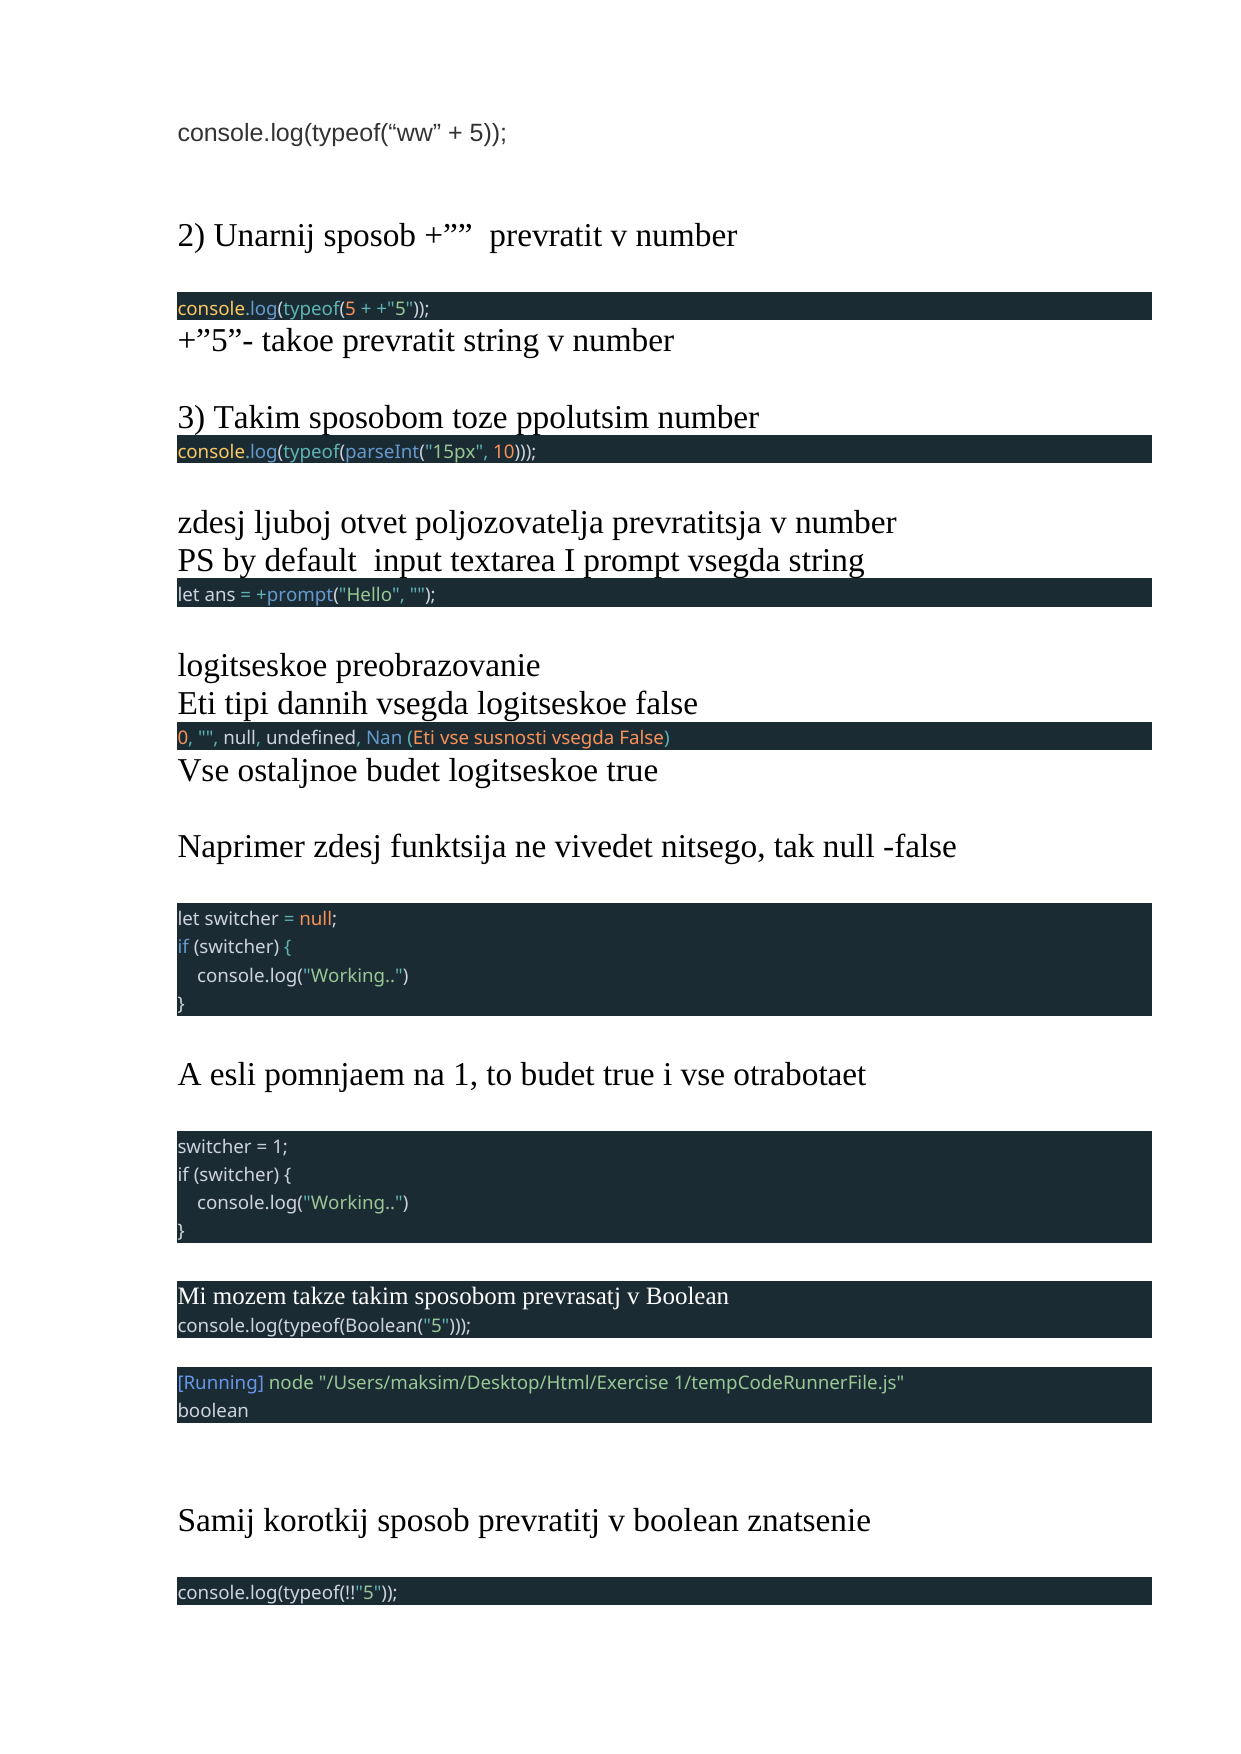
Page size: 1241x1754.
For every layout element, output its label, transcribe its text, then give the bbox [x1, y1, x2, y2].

text switcher = 1; [177, 1131, 1152, 1159]
text [Running] node "/Users/maksim/Desktop/Html/Exercise 1/tempCodeRunnerFile.js" [177, 1367, 1152, 1395]
text console.log(typeof(parseInt("15px", 10))); [177, 435, 1152, 463]
text 3) Takim sposobom toze ppolutsim number [177, 397, 1152, 435]
text boolean [177, 1395, 1152, 1423]
text let ans = +prompt("Hello", ""); [177, 578, 1152, 607]
text console.log("Working..") [177, 959, 1152, 987]
text Samij korotkij sposob prevratitj v boolean znatsenie [177, 1500, 1152, 1577]
text } [177, 987, 1152, 1016]
text if (switcher) { [177, 1159, 1152, 1187]
text if (switcher) { [177, 931, 1152, 959]
text console.log(typeof(5 + +"5")); [177, 292, 1152, 320]
text Eti tipi dannih vsegda logitseskoe false [177, 683, 1152, 722]
text Mi mozem takze takim sposobom prevrasatj v Boolean console.log(typeof(Boolean("5"))); [177, 1281, 1152, 1338]
text +”5”- takoe prevratit string v number [177, 320, 1152, 359]
text } [177, 1215, 1152, 1243]
text PS by default input textarea I prompt vsegda string [177, 540, 1152, 578]
text Naprimer zdesj funktsija ne vivedet nitsego, tak null -false [177, 826, 1152, 865]
text console.log(typeof(!!"5")); [177, 1577, 1152, 1605]
text zdesj ljuboj otvet poljozovatelja prevratitsja v number [177, 502, 1152, 540]
text A esli pomnjaem na 1, to budet true i vse otrabotaet [177, 1054, 1152, 1092]
text console.log("Working..") [177, 1187, 1152, 1215]
text 2) Unarnij sposob +”” prevratit v number [177, 216, 1152, 254]
text Vse ostaljnoe budet logitseskoe true [177, 750, 1152, 788]
text logitseskoe preobrazovanie [177, 645, 1152, 683]
text 0, "", null, undefined, Nan (Eti vse susnosti vsegda False) [177, 722, 1152, 750]
text console.log(typeof(“ww” + 5)); [177, 118, 1152, 147]
text let switcher = null; [177, 903, 1152, 931]
